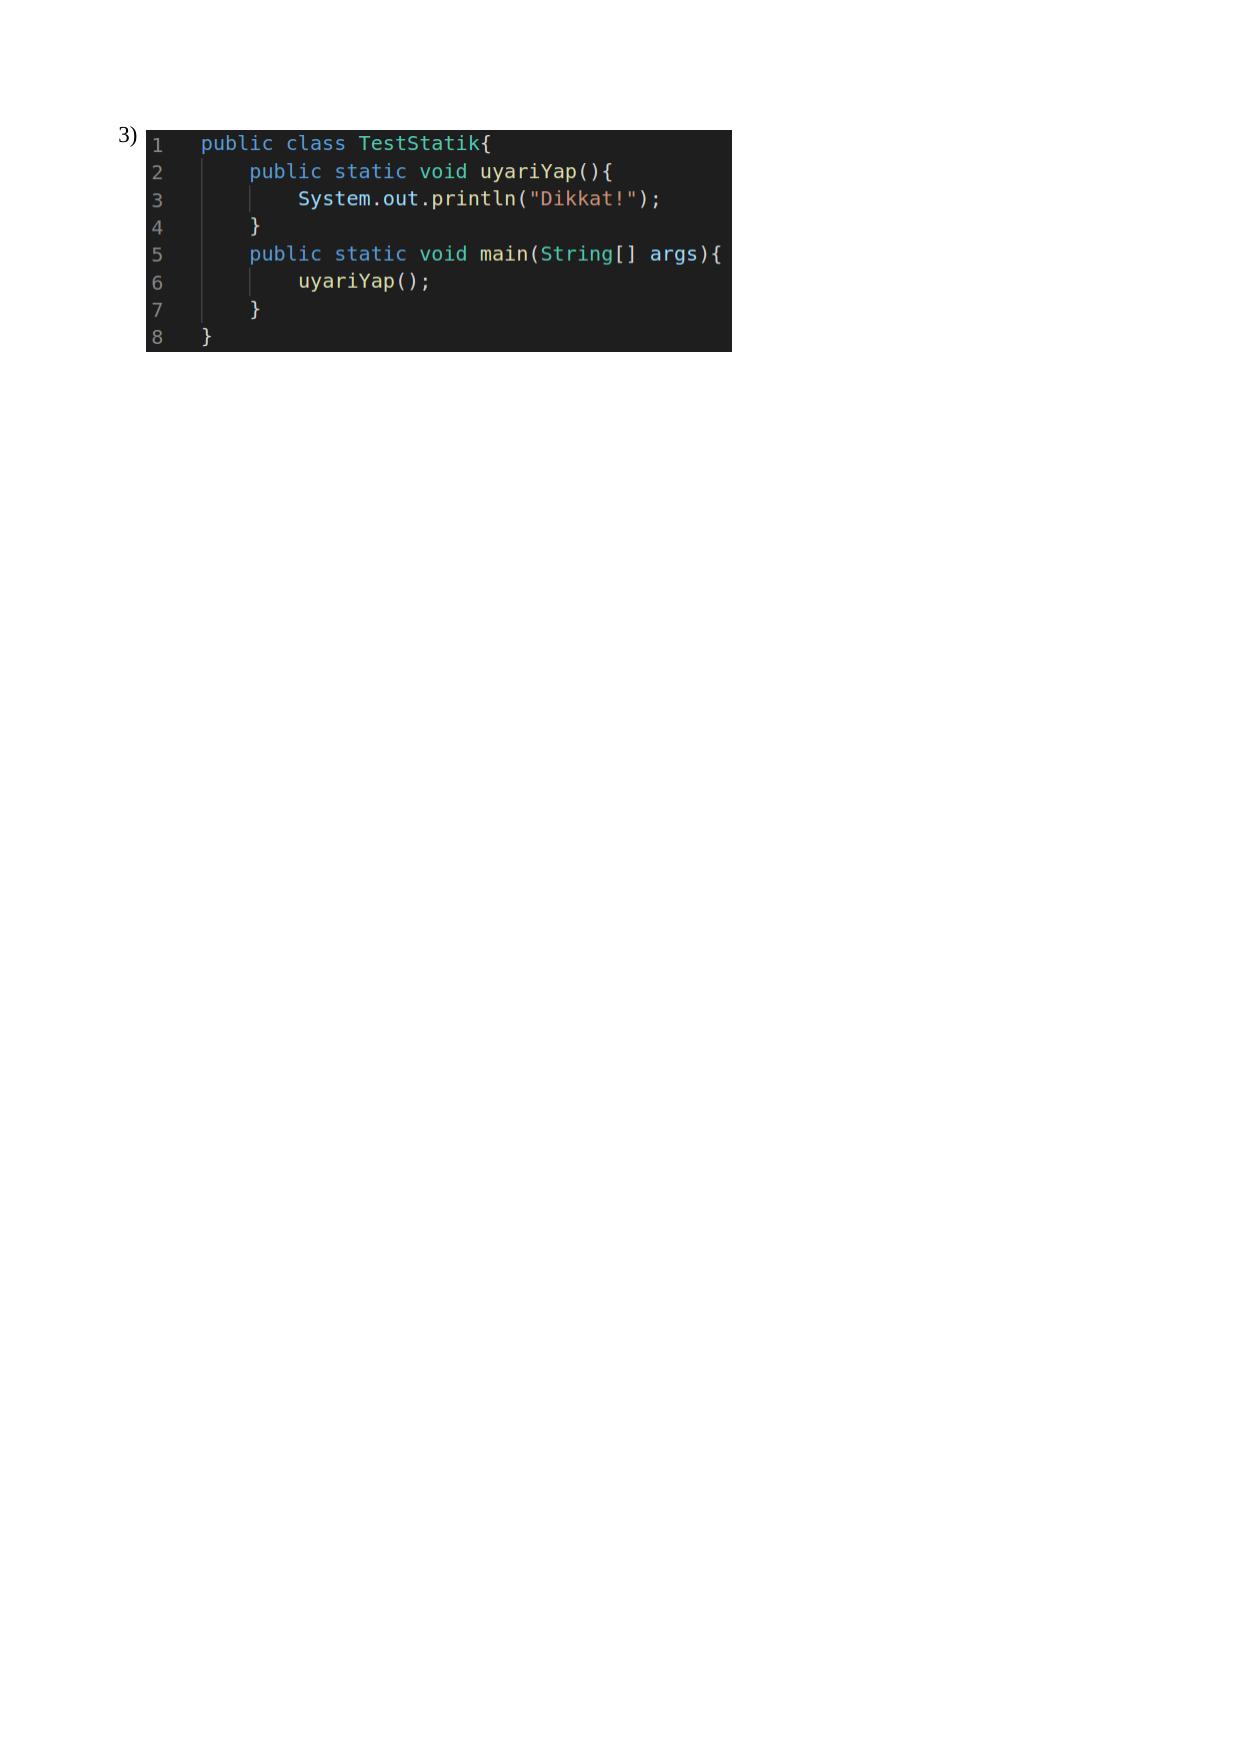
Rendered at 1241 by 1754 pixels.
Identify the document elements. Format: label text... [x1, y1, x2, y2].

picture [146, 130, 732, 352]
text 3) [118, 118, 1122, 148]
